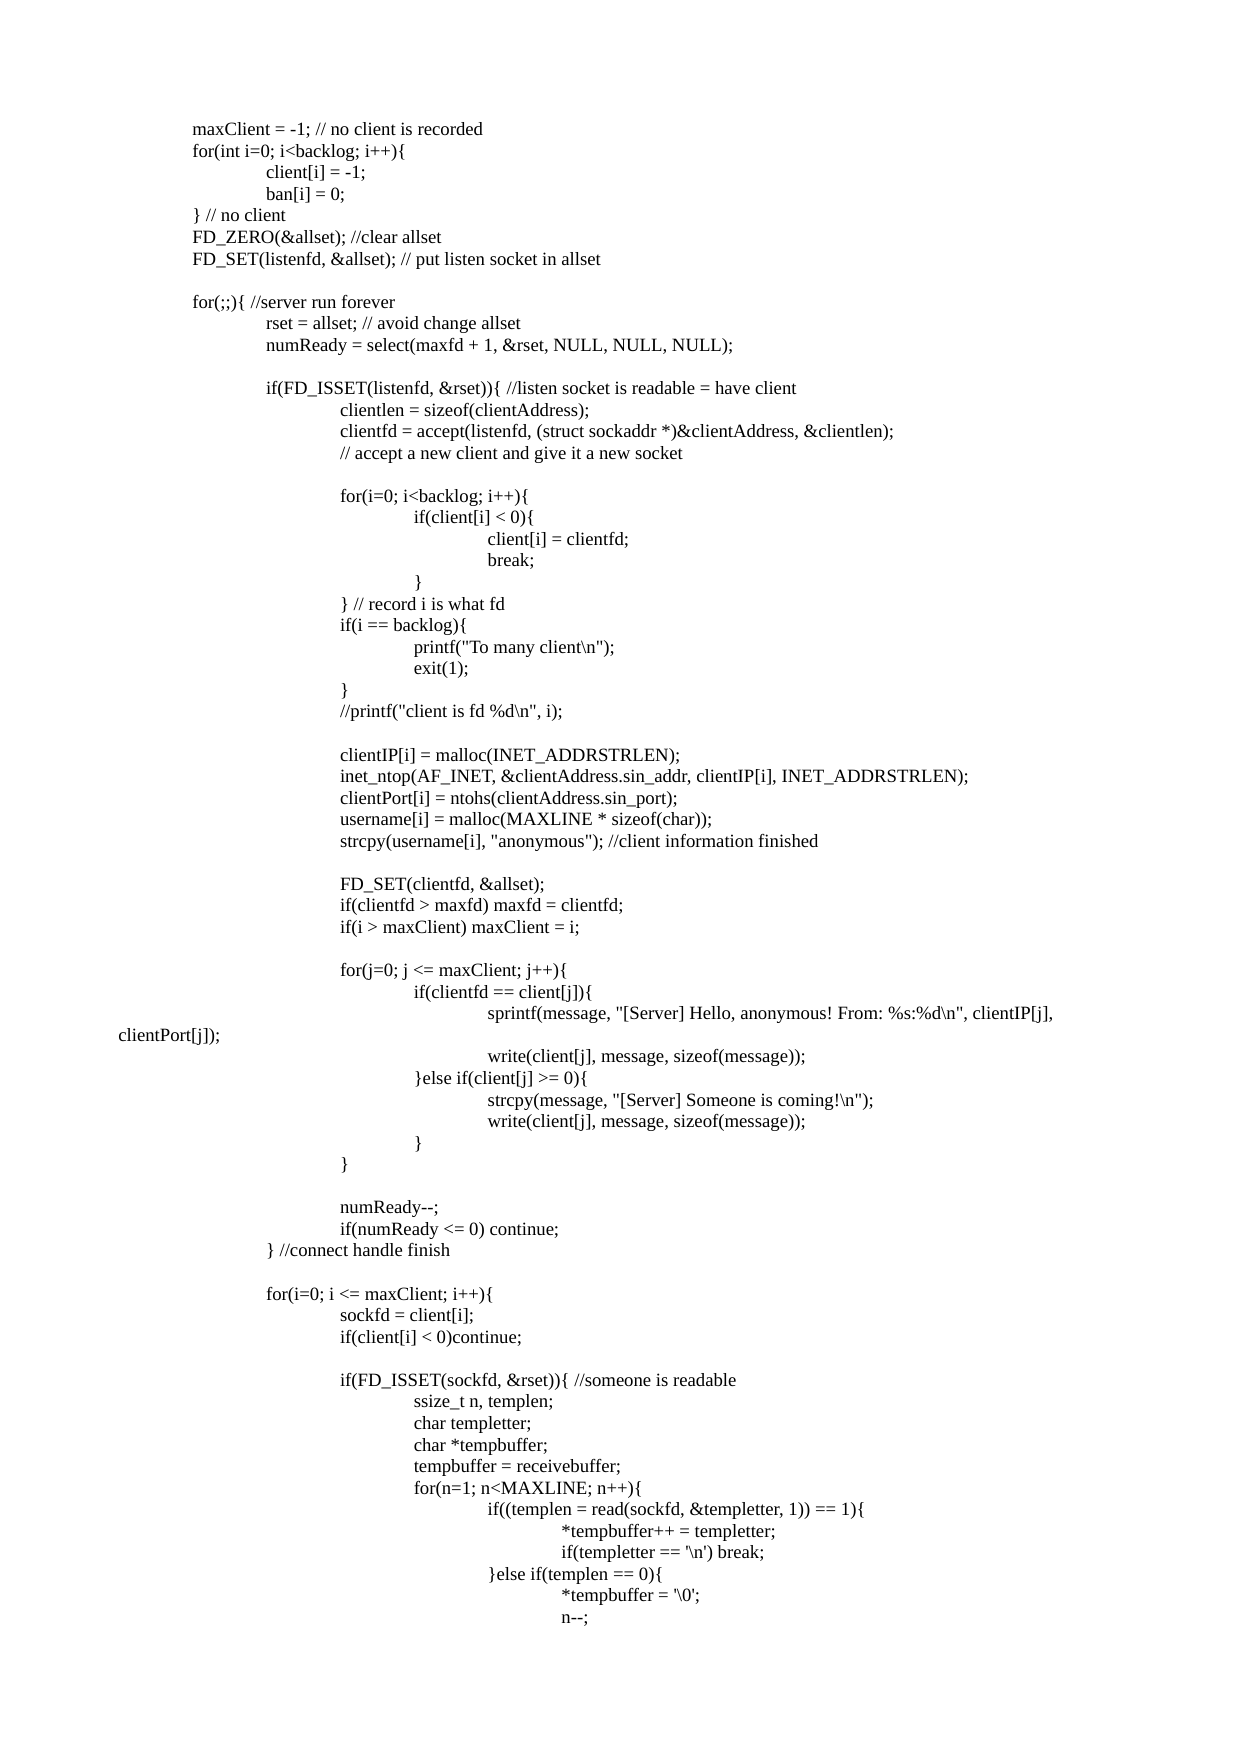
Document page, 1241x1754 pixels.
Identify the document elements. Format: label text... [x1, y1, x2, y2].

text FD_SET(listenfd, &allset); // put listen socket in allset [118, 247, 1122, 269]
text n--; [118, 1606, 1122, 1627]
text if(FD_ISSET(sockfd, &rset)){ //someone is readable [118, 1369, 1122, 1390]
text username[i] = malloc(MAXLINE * sizeof(char)); [118, 808, 1122, 830]
text *tempbuffer = '\0'; [118, 1584, 1122, 1606]
text sprintf(message, "[Server] Hello, anonymous! From: %s:%d\n", clientIP[j], clientPort[j]); [118, 1002, 1122, 1045]
text sockfd = client[i]; [118, 1304, 1122, 1326]
text }else if(templen == 0){ [118, 1563, 1122, 1584]
text char *tempbuffer; [118, 1433, 1122, 1455]
text } [118, 1153, 1122, 1175]
text if(i == backlog){ [118, 614, 1122, 636]
text } // no client [118, 204, 1122, 226]
text write(client[j], message, sizeof(message)); [118, 1045, 1122, 1067]
text } // record i is what fd [118, 592, 1122, 614]
text clientPort[i] = ntohs(clientAddress.sin_port); [118, 787, 1122, 808]
text if(i > maxClient) maxClient = i; [118, 916, 1122, 937]
text strcpy(username[i], "anonymous"); //client information finished [118, 830, 1122, 851]
text if(clientfd == client[j]){ [118, 981, 1122, 1002]
text exit(1); [118, 657, 1122, 679]
text rset = allset; // avoid change allset [118, 312, 1122, 334]
text numReady = select(maxfd + 1, &rset, NULL, NULL, NULL); [118, 334, 1122, 355]
text } [118, 571, 1122, 592]
text if(templetter == '\n') break; [118, 1541, 1122, 1563]
text if(FD_ISSET(listenfd, &rset)){ //listen socket is readable = have client [118, 377, 1122, 398]
text } [118, 679, 1122, 700]
text client[i] = -1; [118, 161, 1122, 183]
text if(numReady <= 0) continue; [118, 1218, 1122, 1239]
text } [118, 1132, 1122, 1153]
text if(client[i] < 0)continue; [118, 1326, 1122, 1347]
text for(n=1; n<MAXLINE; n++){ [118, 1477, 1122, 1498]
text inet_ntop(AF_INET, &clientAddress.sin_addr, clientIP[i], INET_ADDRSTRLEN); [118, 765, 1122, 787]
text FD_SET(clientfd, &allset); [118, 873, 1122, 894]
text clientlen = sizeof(clientAddress); [118, 398, 1122, 420]
text for(int i=0; i<backlog; i++){ [118, 140, 1122, 161]
text tempbuffer = receivebuffer; [118, 1455, 1122, 1477]
text for(;;){ //server run forever [118, 291, 1122, 312]
text for(i=0; i<backlog; i++){ [118, 485, 1122, 506]
text FD_ZERO(&allset); //clear allset [118, 226, 1122, 247]
text ssize_t n, templen; [118, 1390, 1122, 1412]
text // accept a new client and give it a new socket [118, 442, 1122, 463]
text if(clientfd > maxfd) maxfd = clientfd; [118, 894, 1122, 916]
text client[i] = clientfd; [118, 528, 1122, 549]
text maxClient = -1; // no client is recorded [118, 118, 1122, 140]
text }else if(client[j] >= 0){ [118, 1067, 1122, 1088]
text if(client[i] < 0){ [118, 506, 1122, 528]
text clientIP[i] = malloc(INET_ADDRSTRLEN); [118, 743, 1122, 765]
text break; [118, 549, 1122, 571]
text if((templen = read(sockfd, &templetter, 1)) == 1){ [118, 1498, 1122, 1520]
text char templetter; [118, 1412, 1122, 1433]
text for(i=0; i <= maxClient; i++){ [118, 1282, 1122, 1304]
text printf("To many client\n"); [118, 636, 1122, 657]
text //printf("client is fd %d\n", i); [118, 700, 1122, 722]
text ban[i] = 0; [118, 183, 1122, 204]
text clientfd = accept(listenfd, (struct sockaddr *)&clientAddress, &clientlen); [118, 420, 1122, 442]
text strcpy(message, "[Server] Someone is coming!\n"); [118, 1088, 1122, 1110]
text *tempbuffer++ = templetter; [118, 1520, 1122, 1541]
text for(j=0; j <= maxClient; j++){ [118, 959, 1122, 981]
text numReady--; [118, 1196, 1122, 1218]
text write(client[j], message, sizeof(message)); [118, 1110, 1122, 1132]
text } //connect handle finish [118, 1239, 1122, 1261]
